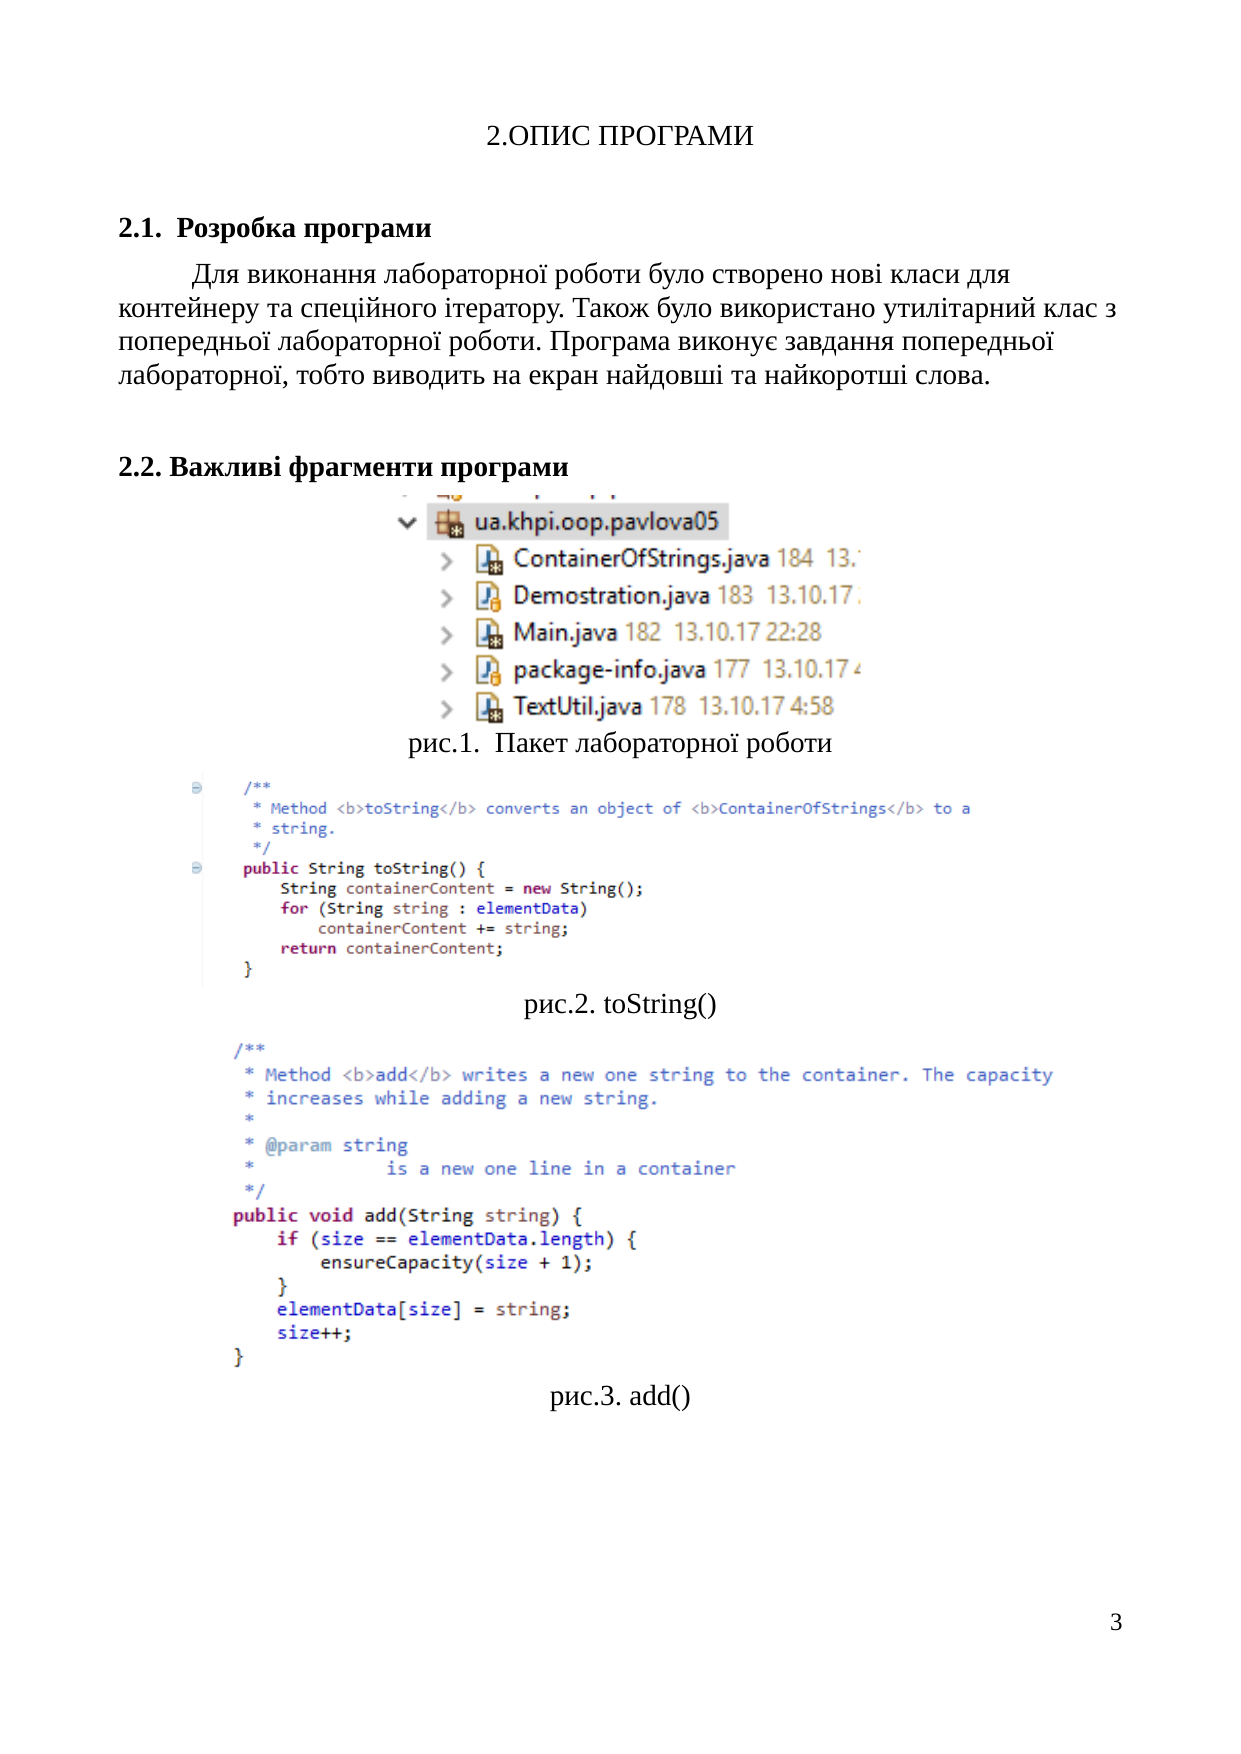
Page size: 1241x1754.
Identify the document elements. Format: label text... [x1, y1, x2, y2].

text рис.3. add() [118, 1033, 1122, 1412]
text рис.1. Пакет лабораторної роботи [118, 725, 1122, 759]
text 2.2. Важливі фрагменти програми [118, 449, 1122, 482]
text Для виконання лабораторної роботи було створено нові класи для контейнеру та спеційного ітератору. Також було використано утилітарний клас з попередньої лабораторної роботи. Програма виконує завдання попередньої лабораторної, тобто виводить на екран найдовші та найкоротші слова. [118, 256, 1122, 390]
text 2.ОПИС ПРОГРАМИ [118, 118, 1122, 152]
picture [210, 1027, 1072, 1379]
text рис.2. toString() [118, 771, 1122, 1020]
text 2.1. Розробка програми [118, 210, 1122, 244]
picture [192, 771, 1049, 987]
picture [377, 495, 408, 724]
